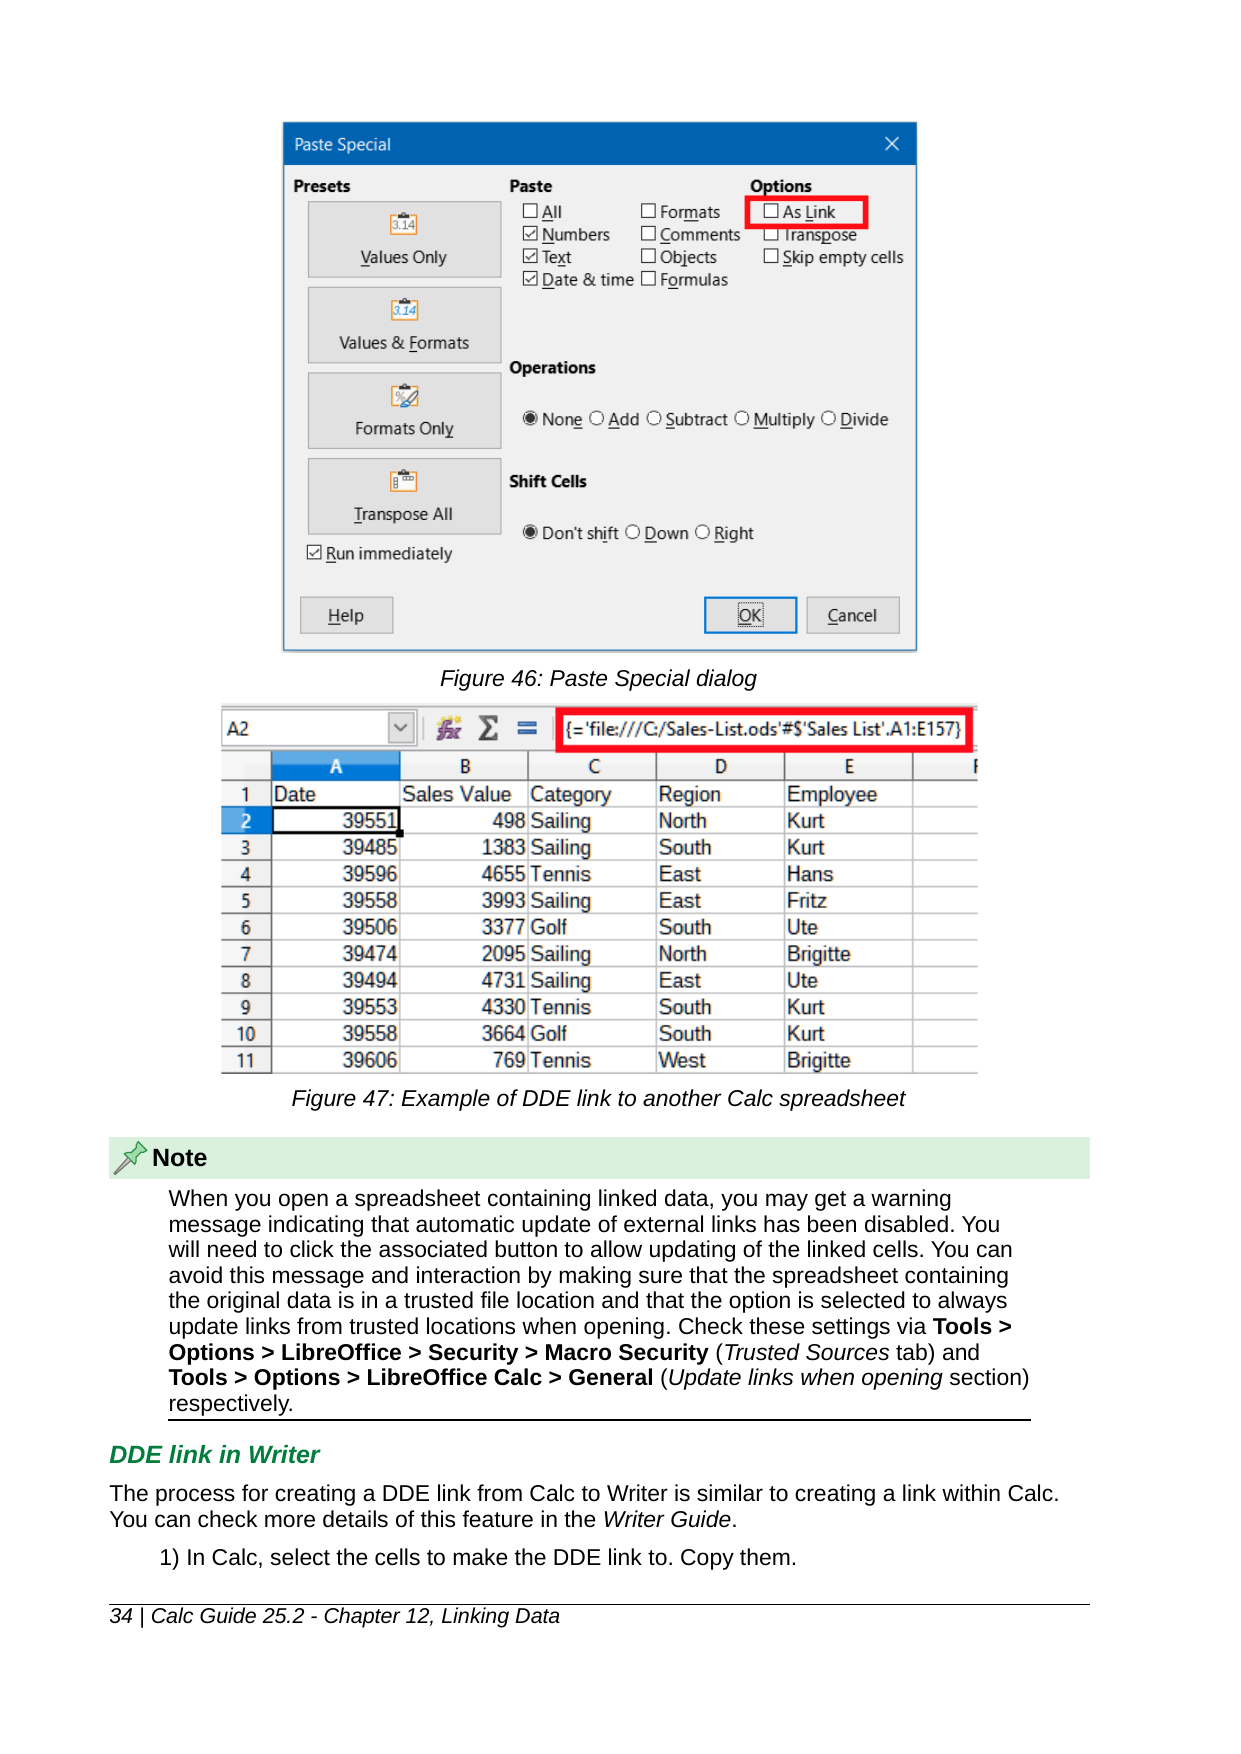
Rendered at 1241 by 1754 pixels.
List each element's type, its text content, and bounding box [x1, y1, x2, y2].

text When you open a spreadsheet containing linked data, you may get a warning message indicating that automatic update of external links has been disabled. You will need to click the associated button to allow updating of the linked cells. You can avoid this message and interaction by making sure that the spreadsheet containing the original data is in a trusted file location and that the option is selected to always update links from trusted locations when opening. Check these settings via Tools > Options > LibreOffice > Security > Macro Security (Trusted Sources tab) and Tools > Options > LibreOffice Calc > General (Update links when opening section) respectively. [168, 1186, 1031, 1419]
picture [281, 121, 918, 653]
list The process for creating a DDE link from Calc to Writer is similar to creating a link within Calc. You can check more details of this feature in the Writer Guide. [109, 1481, 1090, 1532]
text Figure 47: Example of DDE link to another Calc spreadsheet [221, 1086, 978, 1112]
picture [221, 703, 978, 1074]
subtitle DDE link in Writer [109, 1441, 1090, 1469]
text Figure 46: Paste Special dialog [281, 665, 918, 691]
subtitle Note [151, 1137, 1090, 1179]
list In Calc, select the cells to make the DDE link to. Copy them. [186, 1545, 1090, 1571]
